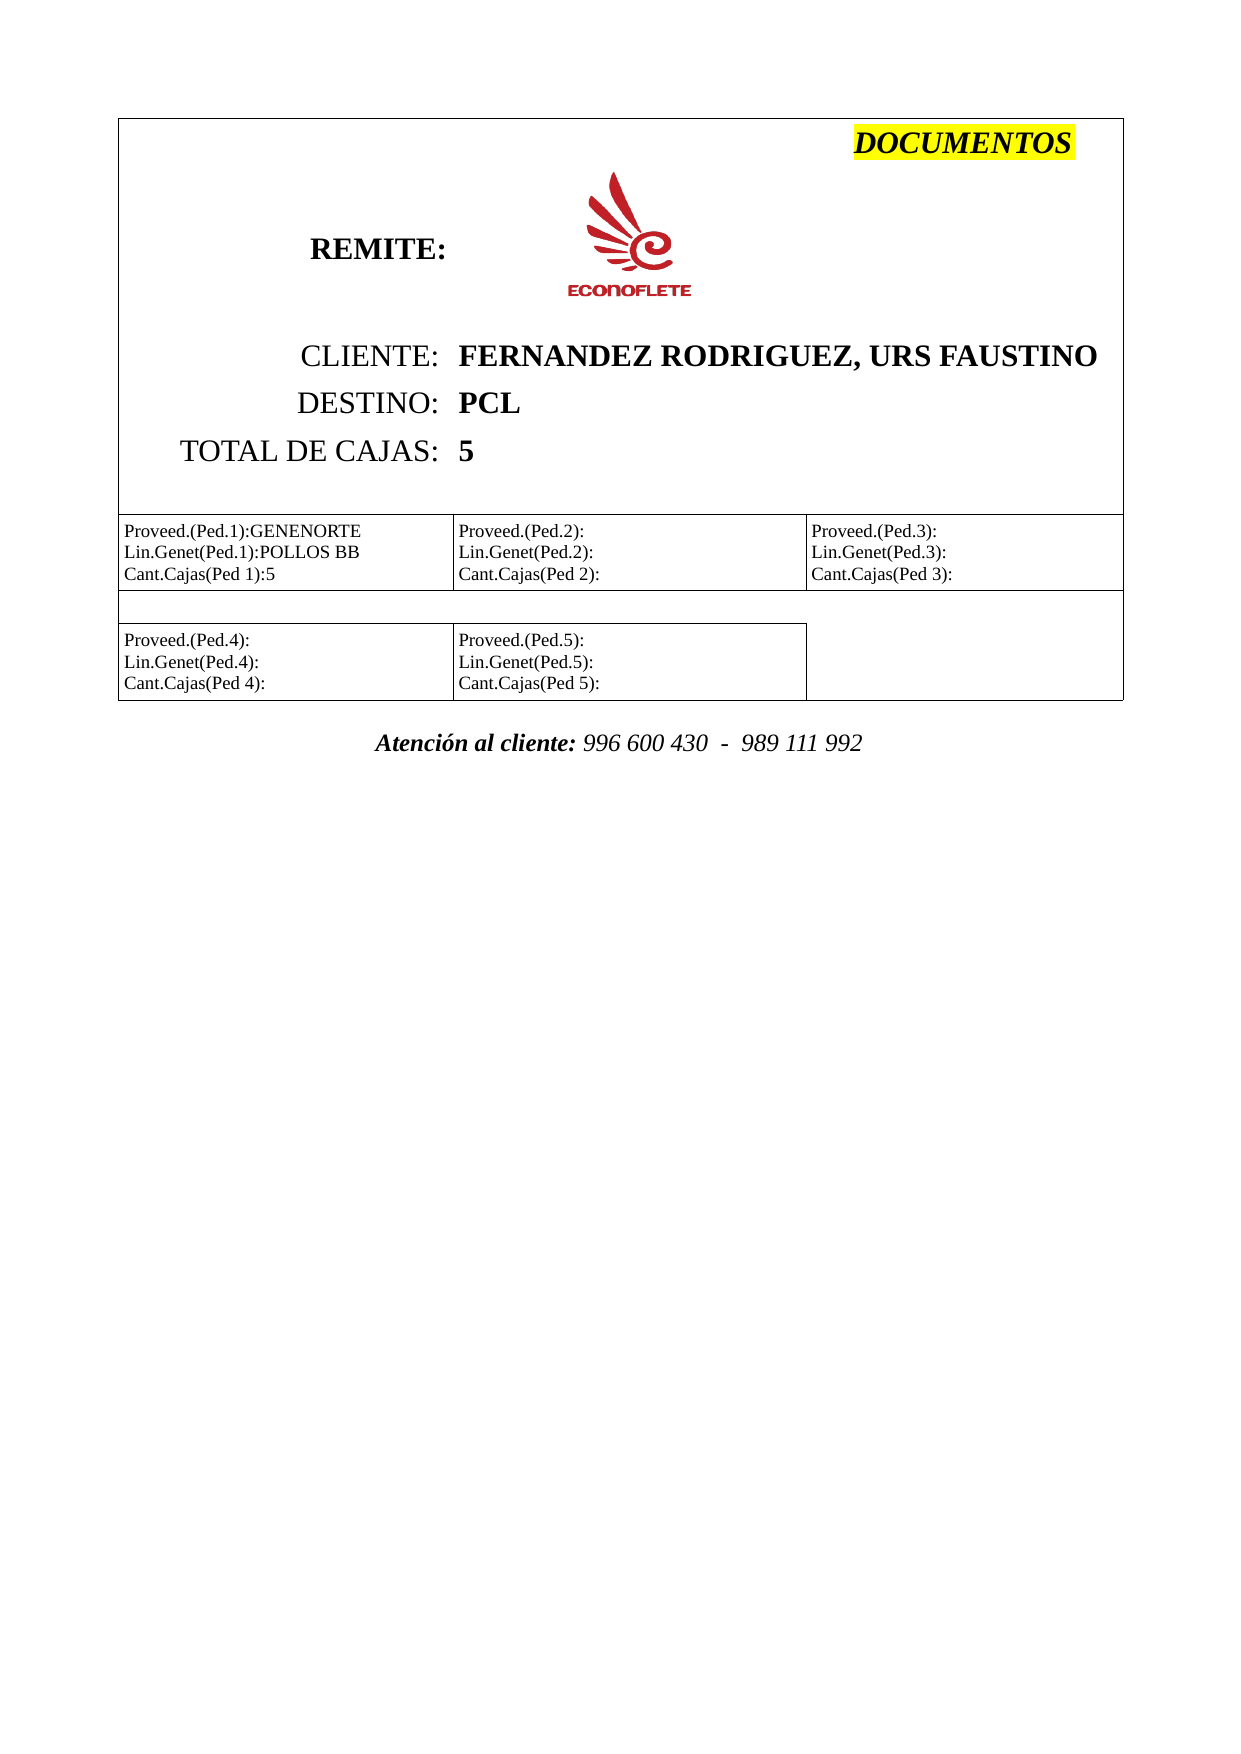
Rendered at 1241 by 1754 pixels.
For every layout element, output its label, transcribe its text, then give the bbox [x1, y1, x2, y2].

table_header [453, 119, 806, 166]
table_cell CLIENTE: [119, 332, 453, 379]
table_cell Proveed.(Ped.2): Lin.Genet(Ped.2): Cant.Cajas(Ped 2): [454, 515, 806, 590]
table_cell DESTINO: [119, 379, 453, 426]
table_cell TOTAL DE CAJAS: [119, 426, 453, 474]
table_cell Proveed.(Ped.3): Lin.Genet(Ped.3): Cant.Cajas(Ped 3): [807, 515, 1123, 590]
table_cell [119, 474, 453, 514]
table_cell Proveed.(Ped.1):GENENORTE Lin.Genet(Ped.1):POLLOS BB Cant.Cajas(Ped 1):5 [119, 515, 453, 590]
table_cell FERNANDEZ RODRIGUEZ, URS FAUSTINO [453, 332, 1123, 379]
picture [552, 171, 707, 297]
table_header [119, 119, 453, 166]
table_cell [806, 591, 1123, 623]
table_cell [453, 166, 806, 332]
table_cell [453, 591, 806, 623]
table_cell [806, 379, 1123, 426]
table_header DOCUMENTOS [806, 119, 1123, 166]
table_cell [807, 623, 1123, 699]
table_cell [806, 166, 1123, 332]
table_cell [453, 474, 806, 514]
table_cell 5 [453, 426, 1123, 474]
table_cell [806, 474, 1123, 514]
table_cell REMITE: [119, 166, 453, 332]
table_cell PCL [453, 379, 806, 426]
table_cell Proveed.(Ped.4): Lin.Genet(Ped.4): Cant.Cajas(Ped 4): [119, 624, 453, 699]
text Atención al cliente: 996 600 430 - 989 111 992 [118, 728, 1122, 757]
table_cell Proveed.(Ped.5): Lin.Genet(Ped.5): Cant.Cajas(Ped 5): [454, 624, 806, 699]
table_cell [119, 591, 453, 623]
